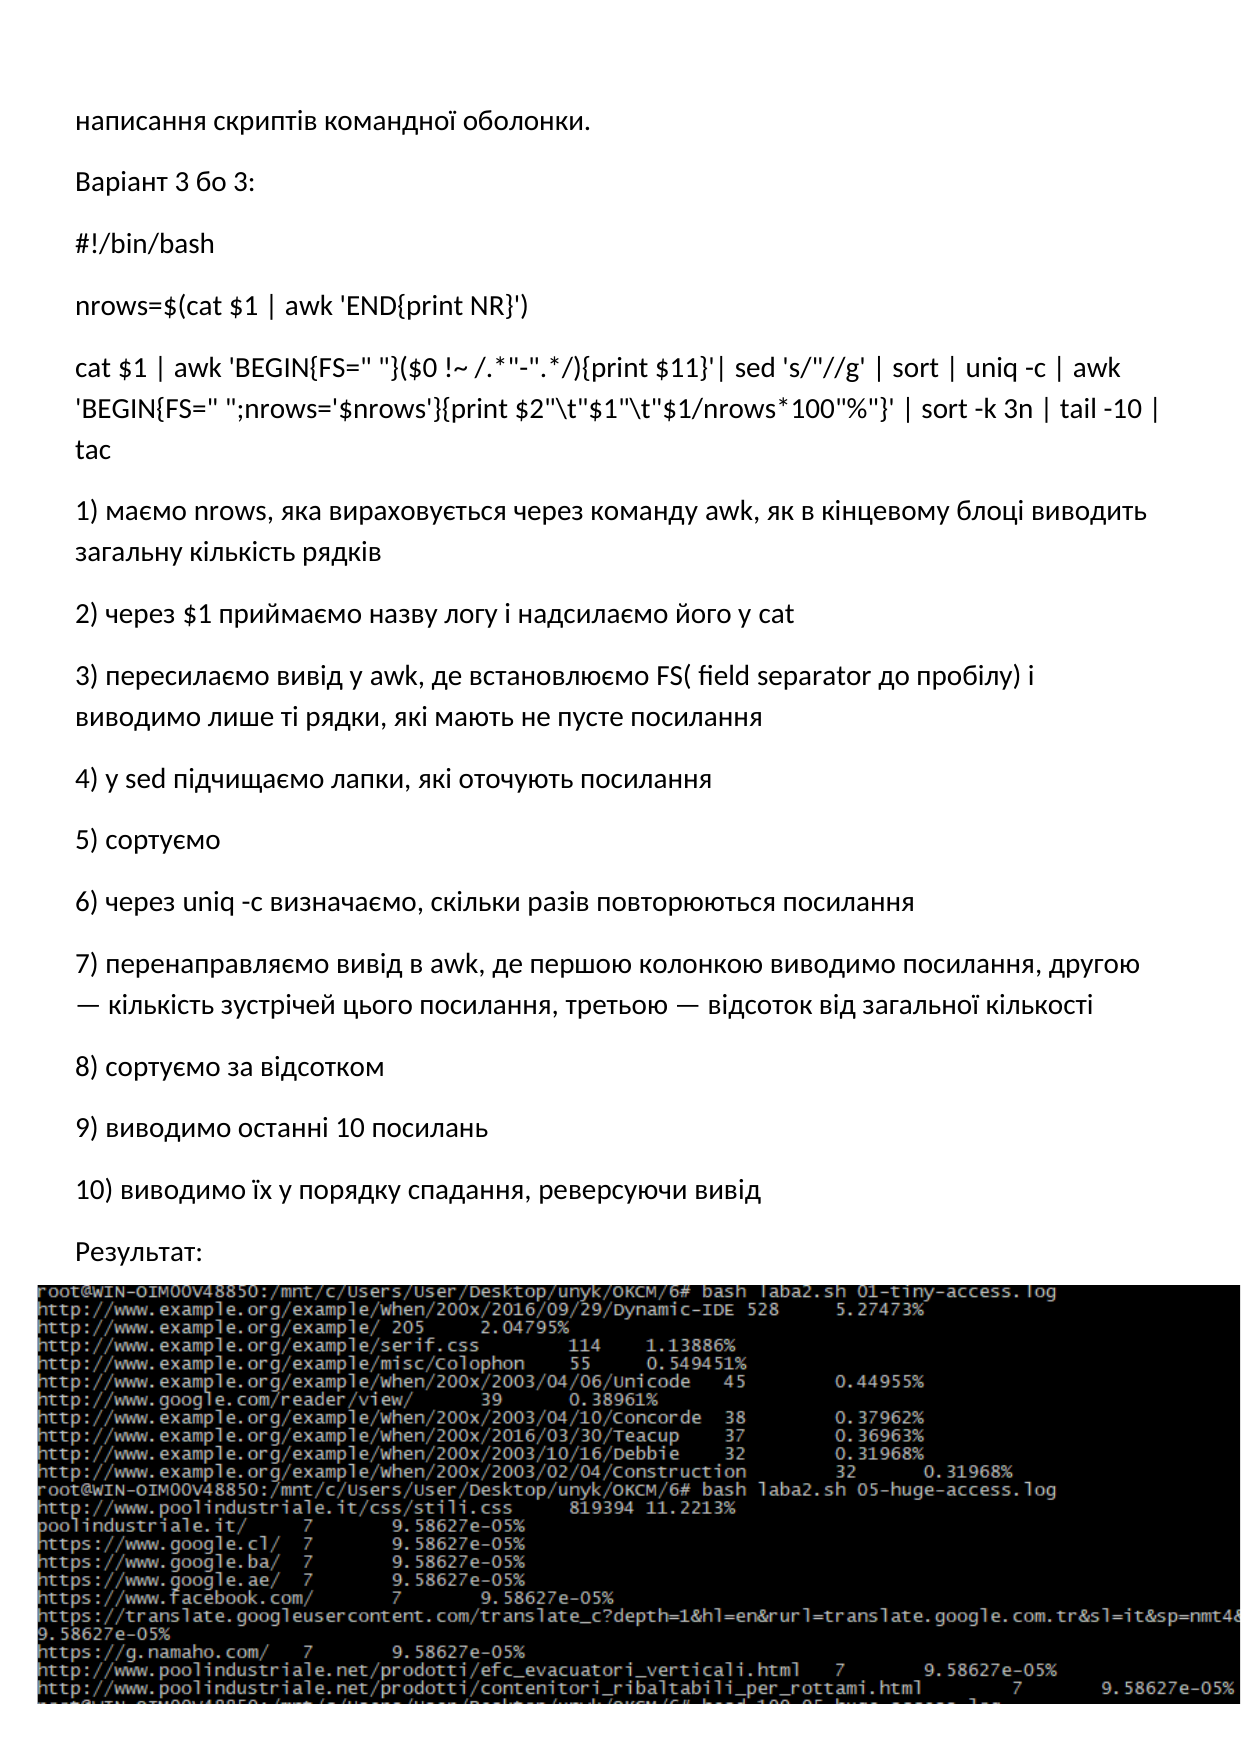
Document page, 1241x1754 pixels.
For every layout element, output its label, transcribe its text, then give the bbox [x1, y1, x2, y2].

text 1) маємо nrows, яка вираховується через команду awk, як в кінцевому блоці виводить загальну кількість рядків [75, 492, 1165, 569]
text 10) виводимо їх у порядку спадання, реверсуючи вивід [75, 1171, 1165, 1207]
text написання скриптів командної оболонки. [75, 102, 1165, 137]
text 6) через uniq -c визначаємо, скільки разів повторюються посилання [75, 883, 1165, 919]
text 2) через $1 приймаємо назву логу і надсилаємо його у cat [75, 595, 1165, 631]
text Варіант 3 бо 3: [75, 163, 1165, 199]
text cat $1 | awk 'BEGIN{FS=" "}($0 !~ /.*"-".*/){print $11}'| sed 's/"//g' | sort | uniq -c | awk 'BEGIN{FS=" ";nrows='$nrows'}{print $2"\t"$1"\t"$1/nrows*100"%"}' | sort -k 3n | tail -10 | tac [75, 349, 1165, 466]
text 4) у sed підчищаємо лапки, які оточують посилання [75, 760, 1165, 795]
text 5) сортуємо [75, 821, 1165, 857]
text 9) виводимо останні 10 посилань [75, 1109, 1165, 1145]
text nrows=$(cat $1 | awk 'END{print NR}') [75, 287, 1165, 323]
text Результат: [75, 1233, 1165, 1269]
text 7) перенаправляємо вивід в awk, де першою колонкою виводимо посилання, другою — кількість зустрічей цього посилання, третьою — відсоток від загальної кількості [75, 945, 1165, 1022]
picture [37, 1285, 1241, 1704]
text 8) сортуємо за відсотком [75, 1048, 1165, 1083]
text #!/bin/bash [75, 225, 1165, 261]
text 3) пересилаємо вивід у awk, де встановлюємо FS( field separator до пробілу) і виводимо лише ті рядки, які мають не пусте посилання [75, 657, 1165, 733]
